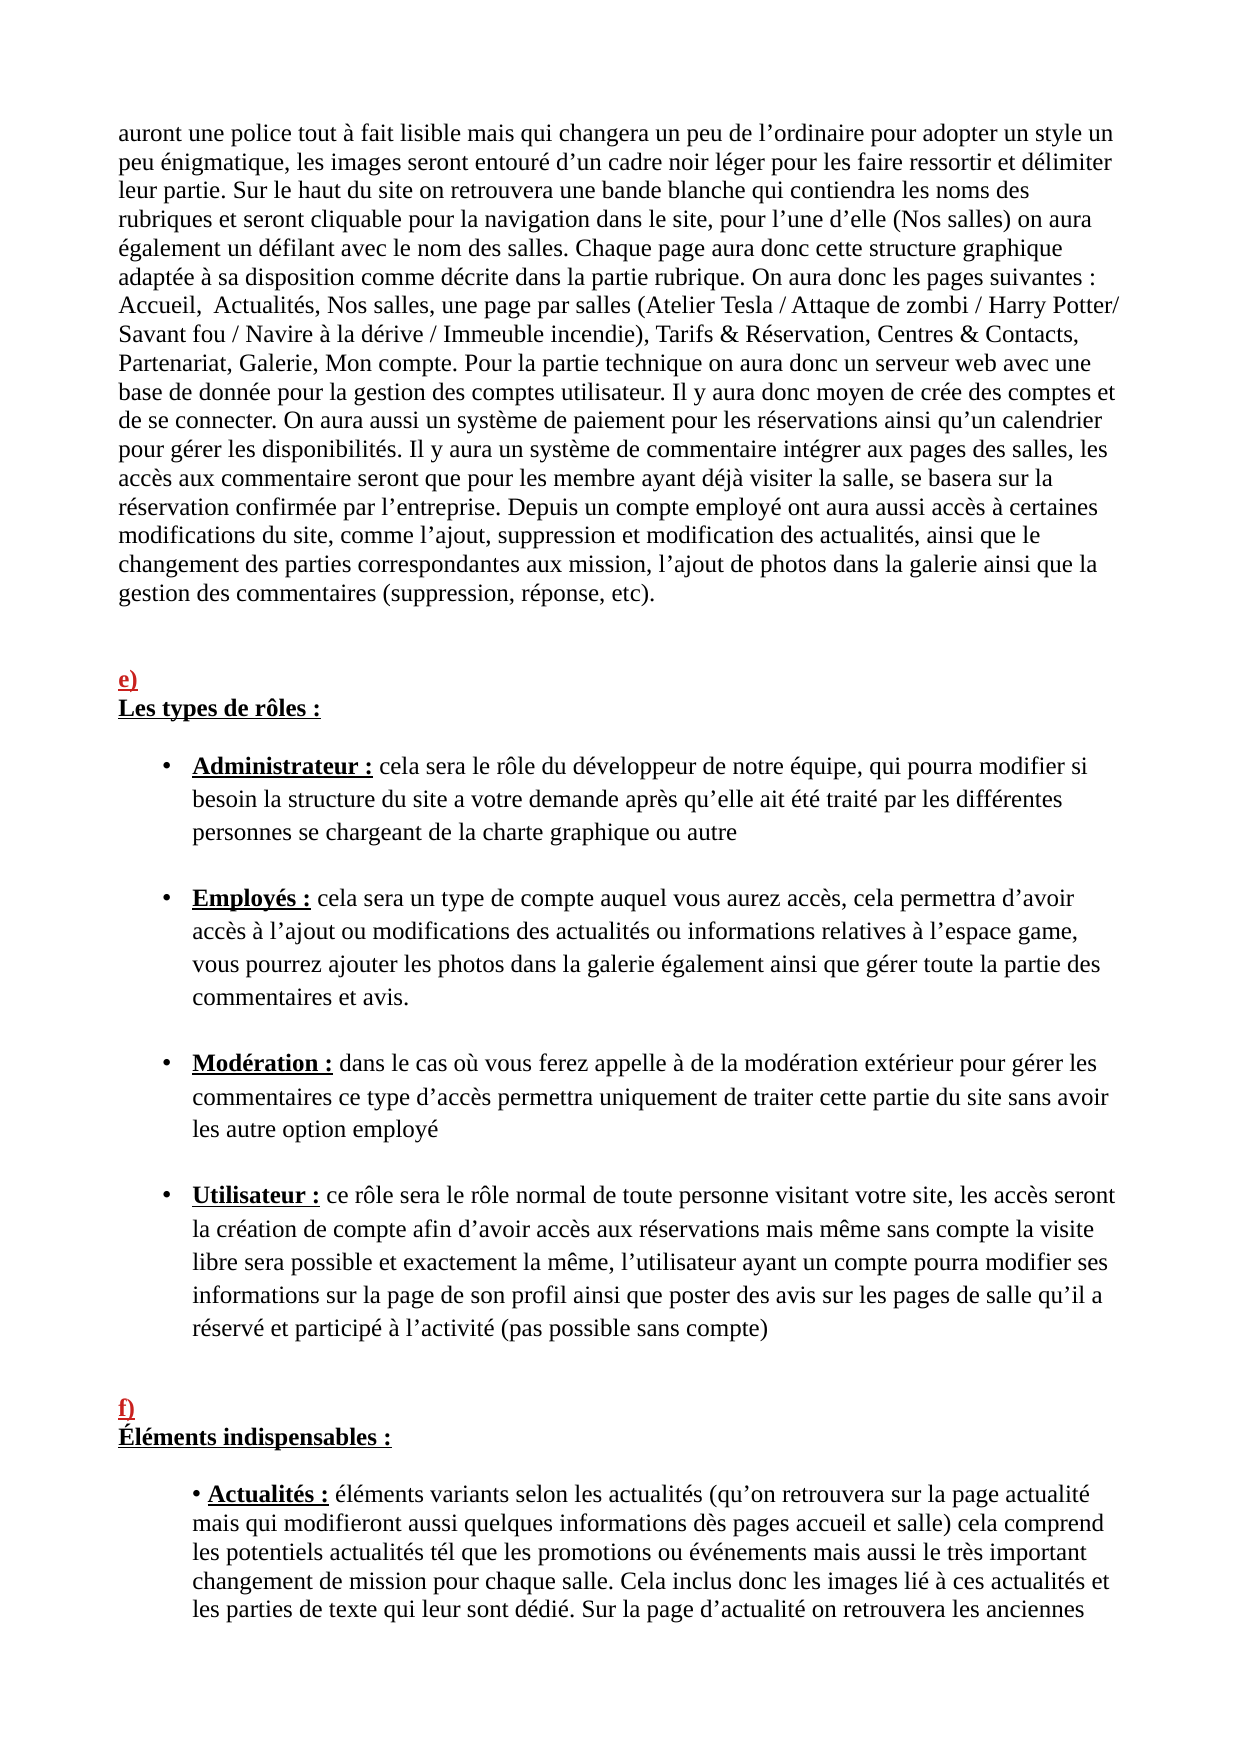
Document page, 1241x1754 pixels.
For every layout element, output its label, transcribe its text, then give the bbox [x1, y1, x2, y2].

text Les types de rôles : [118, 693, 1122, 722]
text Éléments indispensables : [118, 1422, 1122, 1451]
list Employés : cela sera un type de compte auquel vous aurez accès, cela permettra d’avoir accès à l’ajout ou modifications des actualités ou informations relatives à l’espace game, vous pourrez ajouter les photos dans la galerie également ainsi que gérer toute la partie des commentaires et avis. [162, 883, 1122, 1011]
text e) [118, 664, 1122, 693]
list Administrateur : cela sera le rôle du développeur de notre équipe, qui pourra modifier si besoin la structure du site a votre demande après qu’elle ait été traité par les différentes personnes se chargeant de la charte graphique ou autre [162, 751, 1122, 846]
text f) [118, 1393, 1122, 1422]
list Utilisateur : ce rôle sera le rôle normal de toute personne visitant votre site, les accès seront la création de compte afin d’avoir accès aux réservations mais même sans compte la visite libre sera possible et exactement la même, l’utilisateur ayant un compte pourra modifier ses informations sur la page de son profil ainsi que poster des avis sur les pages de salle qu’il a réservé et participé à l’activité (pas possible sans compte) [162, 1181, 1122, 1341]
list Actualités : éléments variants selon les actualités (qu’on retrouvera sur la page actualité mais qui modifieront aussi quelques informations dès pages accueil et salle) cela comprend les potentiels actualités tél que les promotions ou événements mais aussi le très important changement de mission pour chaque salle. Cela inclus donc les images lié à ces actualités et les parties de texte qui leur sont dédié. Sur la page d’actualité on retrouvera les anciennes [118, 1479, 1122, 1623]
text auront une police tout à fait lisible mais qui changera un peu de l’ordinaire pour adopter un style un peu énigmatique, les images seront entouré d’un cadre noir léger pour les faire ressortir et délimiter leur partie. Sur le haut du site on retrouvera une bande blanche qui contiendra les noms des rubriques et seront cliquable pour la navigation dans le site, pour l’une d’elle (Nos salles) on aura également un défilant avec le nom des salles. Chaque page aura donc cette structure graphique adaptée à sa disposition comme décrite dans la partie rubrique. On aura donc les pages suivantes : Accueil, Actualités, Nos salles, une page par salles (Atelier Tesla / Attaque de zombi / Harry Potter/ Savant fou / Navire à la dérive / Immeuble incendie), Tarifs & Réservation, Centres & Contacts, Partenariat, Galerie, Mon compte. Pour la partie technique on aura donc un serveur web avec une base de donnée pour la gestion des comptes utilisateur. Il y aura donc moyen de crée des comptes et de se connecter. On aura aussi un système de paiement pour les réservations ainsi qu’un calendrier pour gérer les disponibilités. Il y aura un système de commentaire intégrer aux pages des salles, les accès aux commentaire seront que pour les membre ayant déjà visiter la salle, se basera sur la réservation confirmée par l’entreprise. Depuis un compte employé ont aura aussi accès à certaines modifications du site, comme l’ajout, suppression et modification des actualités, ainsi que le changement des parties correspondantes aux mission, l’ajout de photos dans la galerie ainsi que la gestion des commentaires (suppression, réponse, etc). [118, 118, 1122, 607]
list Modération : dans le cas où vous ferez appelle à de la modération extérieur pour gérer les commentaires ce type d’accès permettra uniquement de traiter cette partie du site sans avoir les autre option employé [162, 1048, 1122, 1143]
